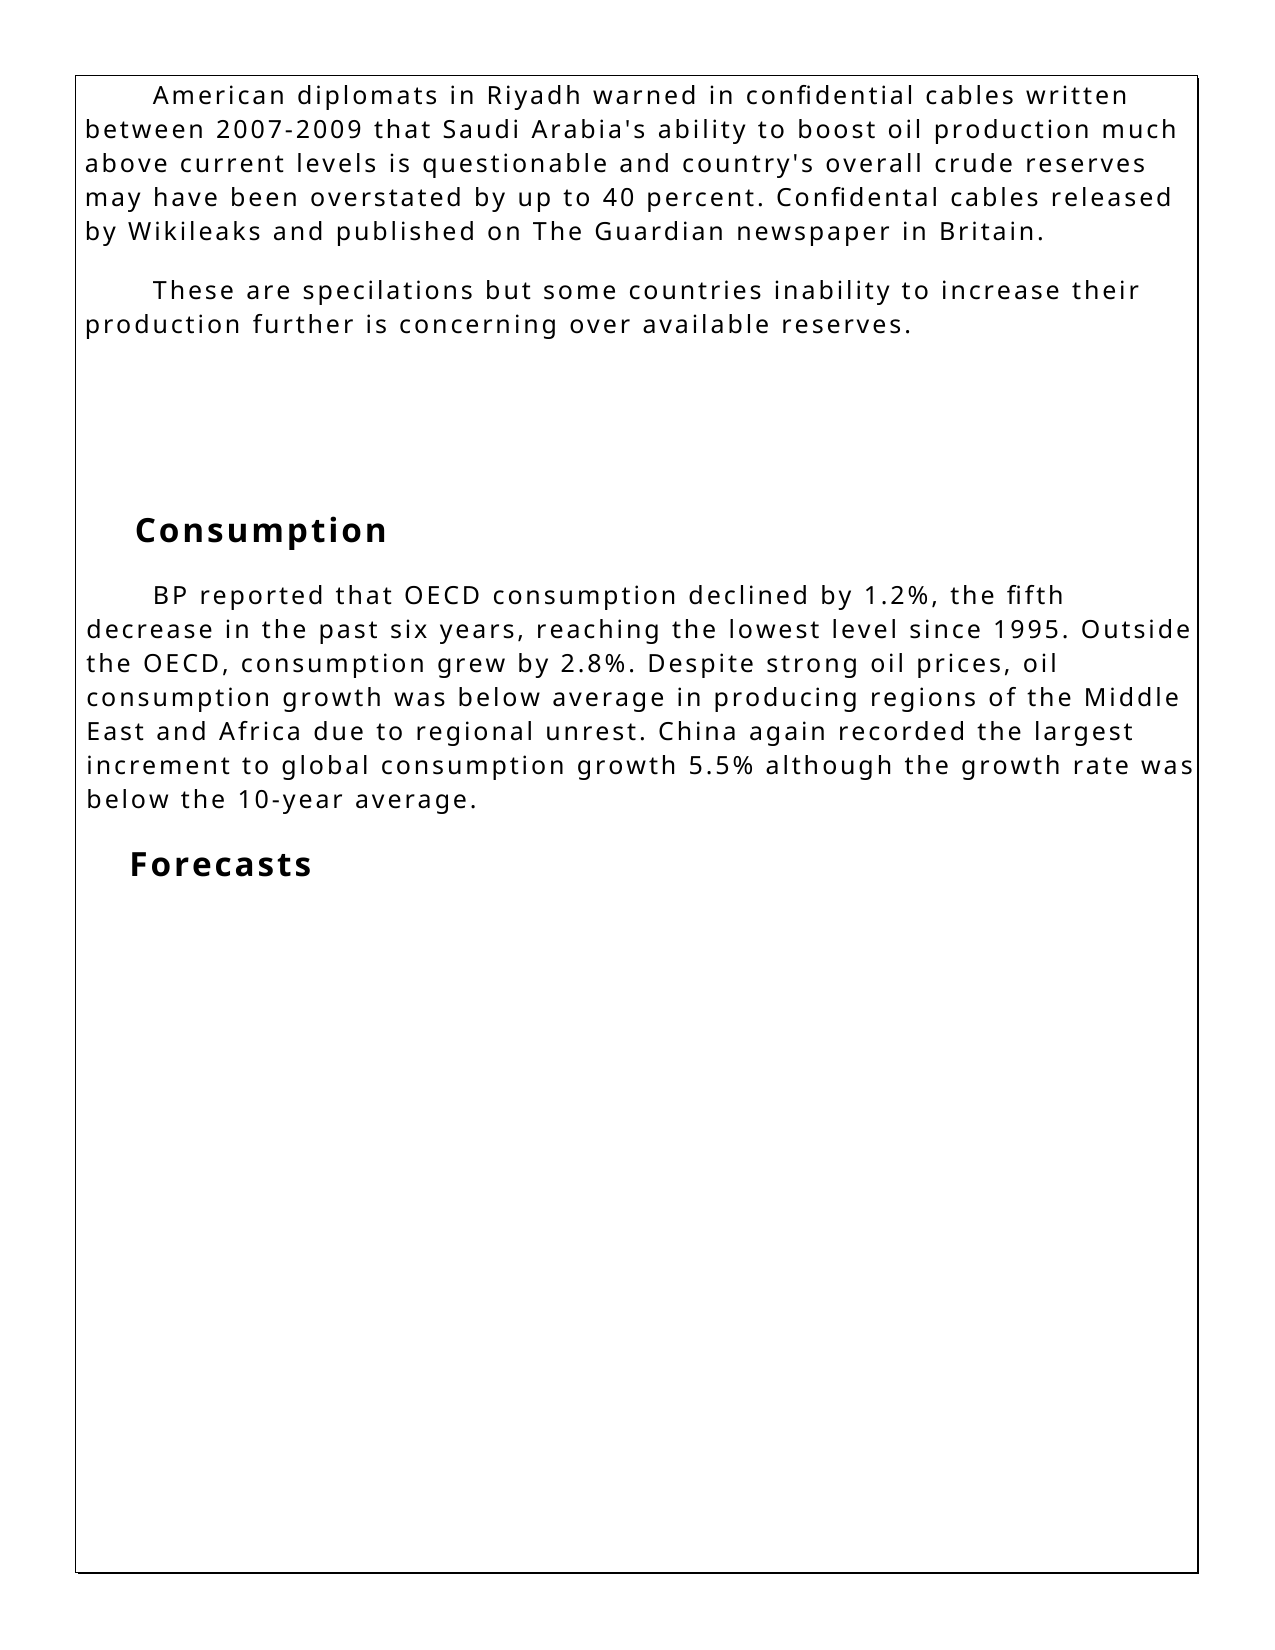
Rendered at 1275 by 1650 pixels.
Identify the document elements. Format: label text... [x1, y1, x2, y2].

text These are specilations but some countries inability to increase their production further is concerning over available reserves. [84, 273, 1195, 341]
text Consumption [134, 507, 1195, 552]
text American diplomats in Riyadh warned in confidential cables written between 2007-2009 that Saudi Arabia's ability to boost oil production much above current levels is questionable and country's overall crude reserves may have been overstated by up to 40 percent. Confidental cables released by Wikileaks and published on The Guardian newspaper in Britain. [84, 78, 1195, 248]
text Forecasts [129, 841, 1195, 886]
text BP reported that OECD consumption declined by 1.2%, the fifth decrease in the past six years, reaching the lowest level since 1995. Outside the OECD, consumption grew by 2.8%. Despite strong oil prices, oil consumption growth was below average in producing regions of the Middle East and Africa due to regional unrest. China again recorded the largest increment to global consumption growth 5.5% although the growth rate was below the 10-year average. [86, 577, 1195, 816]
